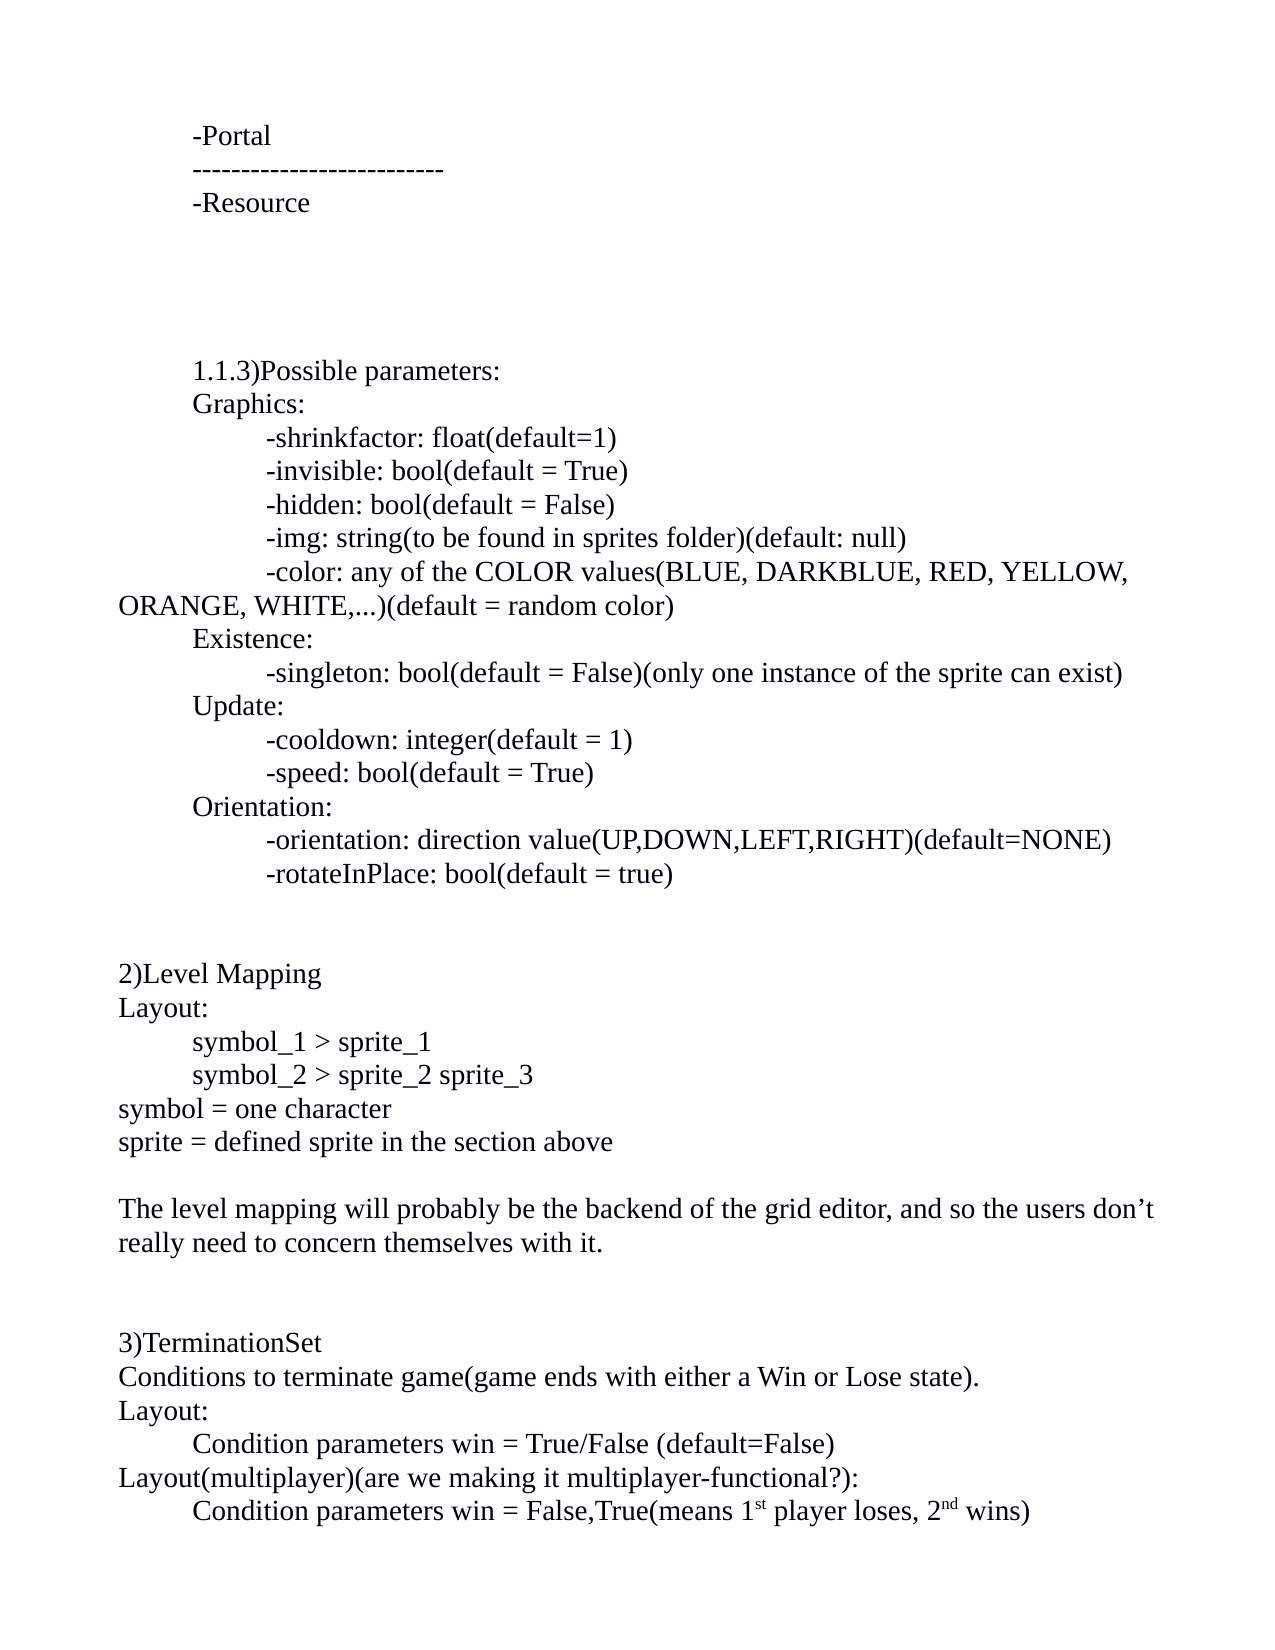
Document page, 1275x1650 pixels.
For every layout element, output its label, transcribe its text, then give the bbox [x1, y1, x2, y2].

text 2)Level Mapping [118, 957, 1157, 990]
text Update: [118, 688, 1157, 722]
text -invisible: bool(default = True) [118, 453, 1157, 487]
text -shrinkfactor: float(default=1) [118, 420, 1157, 453]
text -Resource [118, 185, 1157, 219]
text sprite = defined sprite in the section above [118, 1124, 1157, 1158]
text symbol_1 > sprite_1 [118, 1024, 1157, 1057]
text -singleton: bool(default = False)(only one instance of the sprite can exist) [118, 655, 1157, 688]
text -speed: bool(default = True) [118, 755, 1157, 789]
text Existence: [118, 621, 1157, 655]
text -Portal [118, 118, 1157, 152]
text Graphics: [118, 386, 1157, 420]
text -cooldown: integer(default = 1) [118, 722, 1157, 755]
text -color: any of the COLOR values(BLUE, DARKBLUE, RED, YELLOW, ORANGE, WHITE,...)(default = random color) [118, 554, 1157, 621]
text Layout(multiplayer)(are we making it multiplayer-functional?): [118, 1460, 1157, 1493]
text -orientation: direction value(UP,DOWN,LEFT,RIGHT)(default=NONE) [118, 822, 1157, 856]
text symbol = one character [118, 1091, 1157, 1124]
text Orientation: [118, 789, 1157, 822]
text -------------------------- [118, 152, 1157, 185]
text Condition parameters win = False,True(means 1st player loses, 2nd wins) [118, 1493, 1157, 1527]
text Conditions to terminate game(game ends with either a Win or Lose state). [118, 1359, 1157, 1393]
text symbol_2 > sprite_2 sprite_3 [118, 1057, 1157, 1091]
text -img: string(to be found in sprites folder)(default: null) [118, 521, 1157, 554]
text 3)TerminationSet [118, 1326, 1157, 1359]
text The level mapping will probably be the backend of the grid editor, and so the users don’t really need to concern themselves with it. [118, 1191, 1157, 1258]
text -rotateInPlace: bool(default = true) [118, 856, 1157, 889]
text Condition parameters win = True/False (default=False) [118, 1426, 1157, 1460]
text Layout: [118, 990, 1157, 1024]
text Layout: [118, 1393, 1157, 1426]
text 1.1.3)Possible parameters: [118, 353, 1157, 386]
text -hidden: bool(default = False) [118, 487, 1157, 521]
